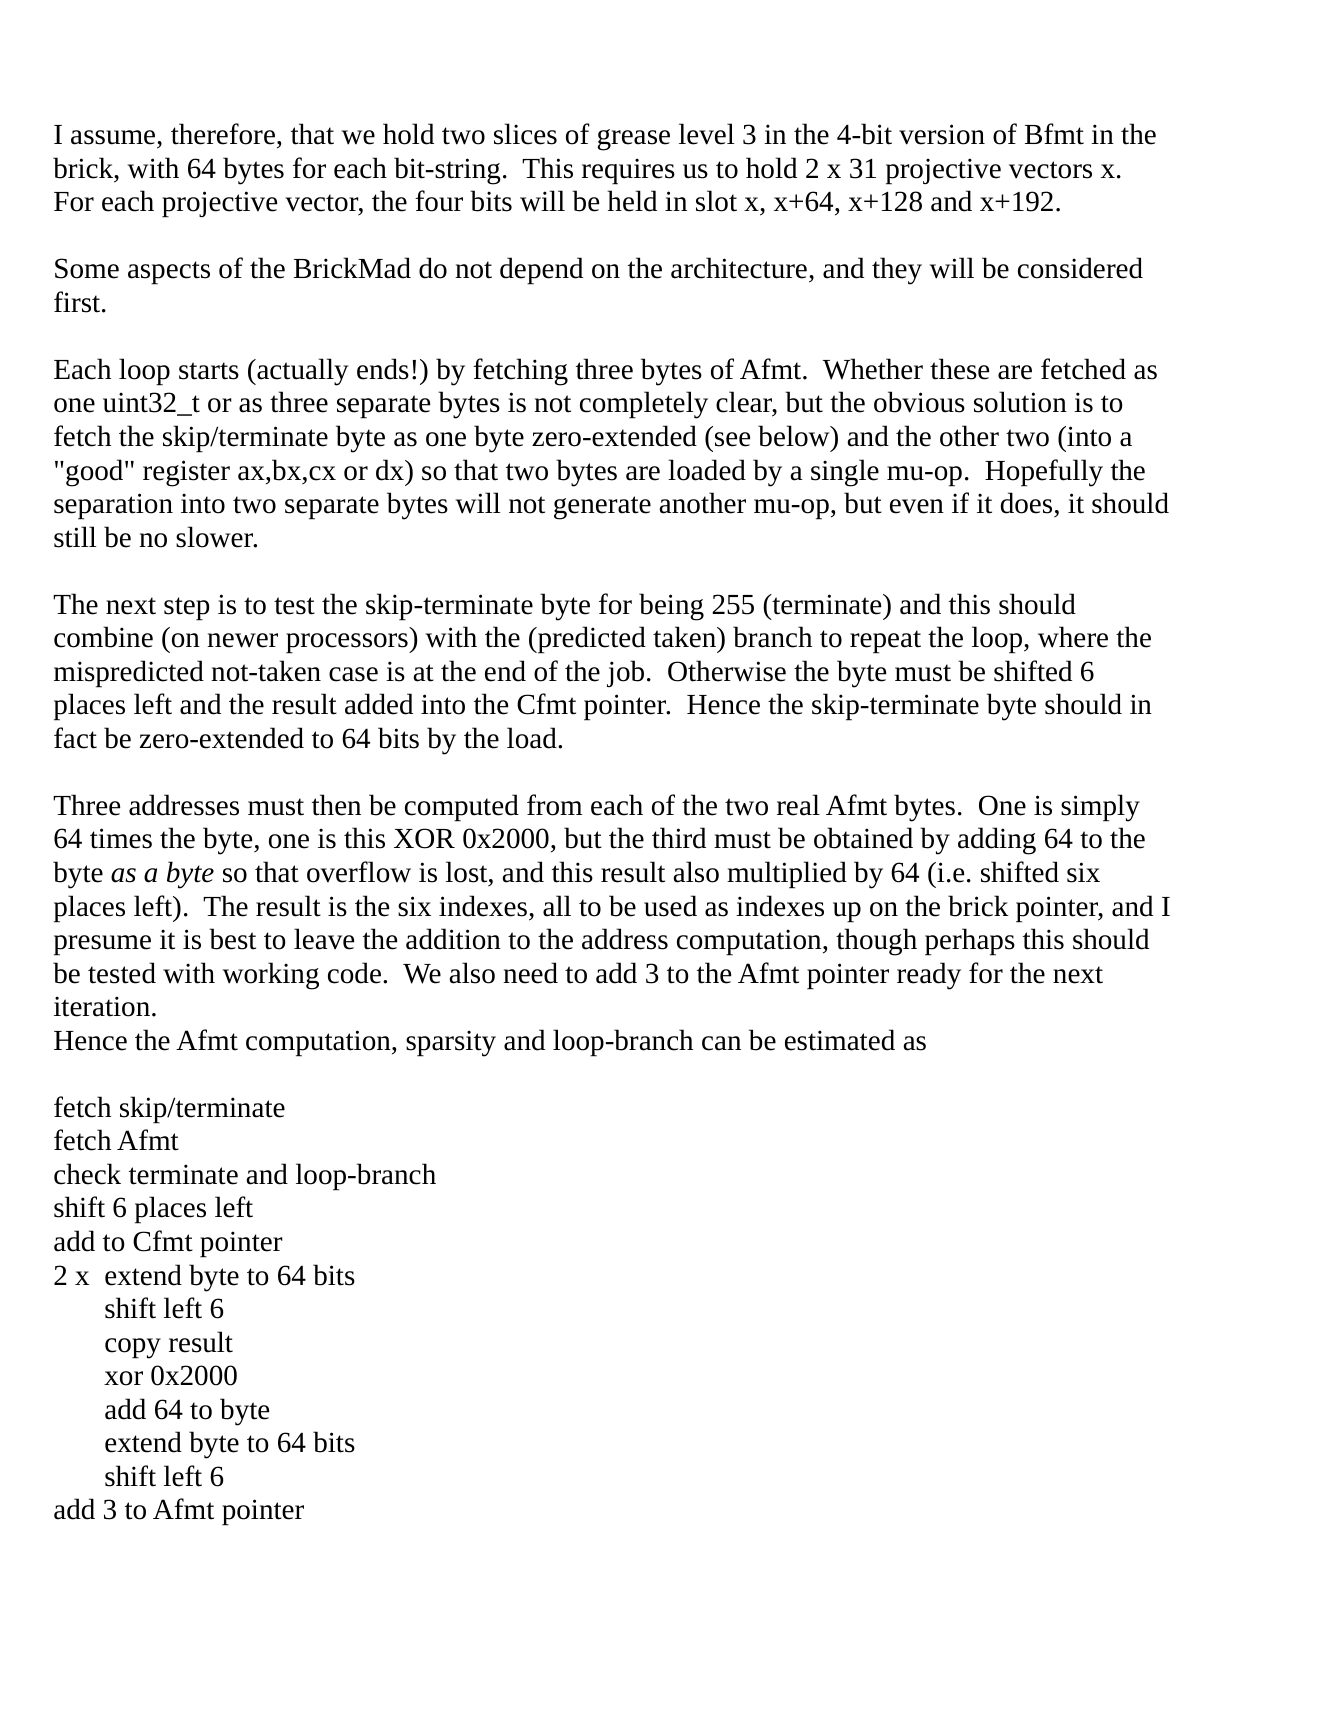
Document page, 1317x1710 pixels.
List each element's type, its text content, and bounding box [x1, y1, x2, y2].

text add to Cfmt pointer [53, 1224, 1174, 1258]
text Each loop starts (actually ends!) by fetching three bytes of Afmt. Whether these are fetched as one uint32_t or as three separate bytes is not completely clear, but the obvious solution is to fetch the skip/terminate byte as one byte zero-extended (see below) and the other two (into a "good" register ax,bx,cx or dx) so that two bytes are loaded by a single mu-op. Hopefully the separation into two separate bytes will not generate another mu-op, but even if it does, it should still be no slower. [53, 352, 1174, 553]
text Some aspects of the BrickMad do not depend on the architecture, and they will be considered first. [53, 251, 1174, 318]
text xor 0x2000 [53, 1358, 1174, 1392]
text extend byte to 64 bits [53, 1425, 1174, 1459]
text fetch skip/terminate [53, 1090, 1174, 1123]
text I assume, therefore, that we hold two slices of grease level 3 in the 4-bit version of Bfmt in the brick, with 64 bytes for each bit-string. This requires us to hold 2 x 31 projective vectors x. For each projective vector, the four bits will be held in slot x, x+64, x+128 and x+192. [53, 117, 1174, 218]
text fetch Afmt [53, 1123, 1174, 1157]
text copy result [53, 1325, 1174, 1358]
text 2 x extend byte to 64 bits [53, 1258, 1174, 1291]
text shift left 6 [53, 1459, 1174, 1492]
text Hence the Afmt computation, sparsity and loop-branch can be estimated as [53, 1023, 1174, 1056]
text add 64 to byte [53, 1392, 1174, 1425]
text shift left 6 [53, 1291, 1174, 1325]
text add 3 to Afmt pointer [53, 1492, 1174, 1526]
text The next step is to test the skip-terminate byte for being 255 (terminate) and this should combine (on newer processors) with the (predicted taken) branch to repeat the loop, where the mispredicted not-taken case is at the end of the job. Otherwise the byte must be shifted 6 places left and the result added into the Cfmt pointer. Hence the skip-terminate byte should in fact be zero-extended to 64 bits by the load. [53, 587, 1174, 754]
text Three addresses must then be computed from each of the two real Afmt bytes. One is simply 64 times the byte, one is this XOR 0x2000, but the third must be obtained by adding 64 to the byte as a byte so that overflow is lost, and this result also multiplied by 64 (i.e. shifted six places left). The result is the six indexes, all to be used as indexes up on the brick pointer, and I presume it is best to leave the addition to the address computation, though perhaps this should be tested with working code. We also need to add 3 to the Afmt pointer ready for the next iteration. [53, 788, 1174, 1023]
text shift 6 places left [53, 1191, 1174, 1224]
text check terminate and loop-branch [53, 1157, 1174, 1191]
